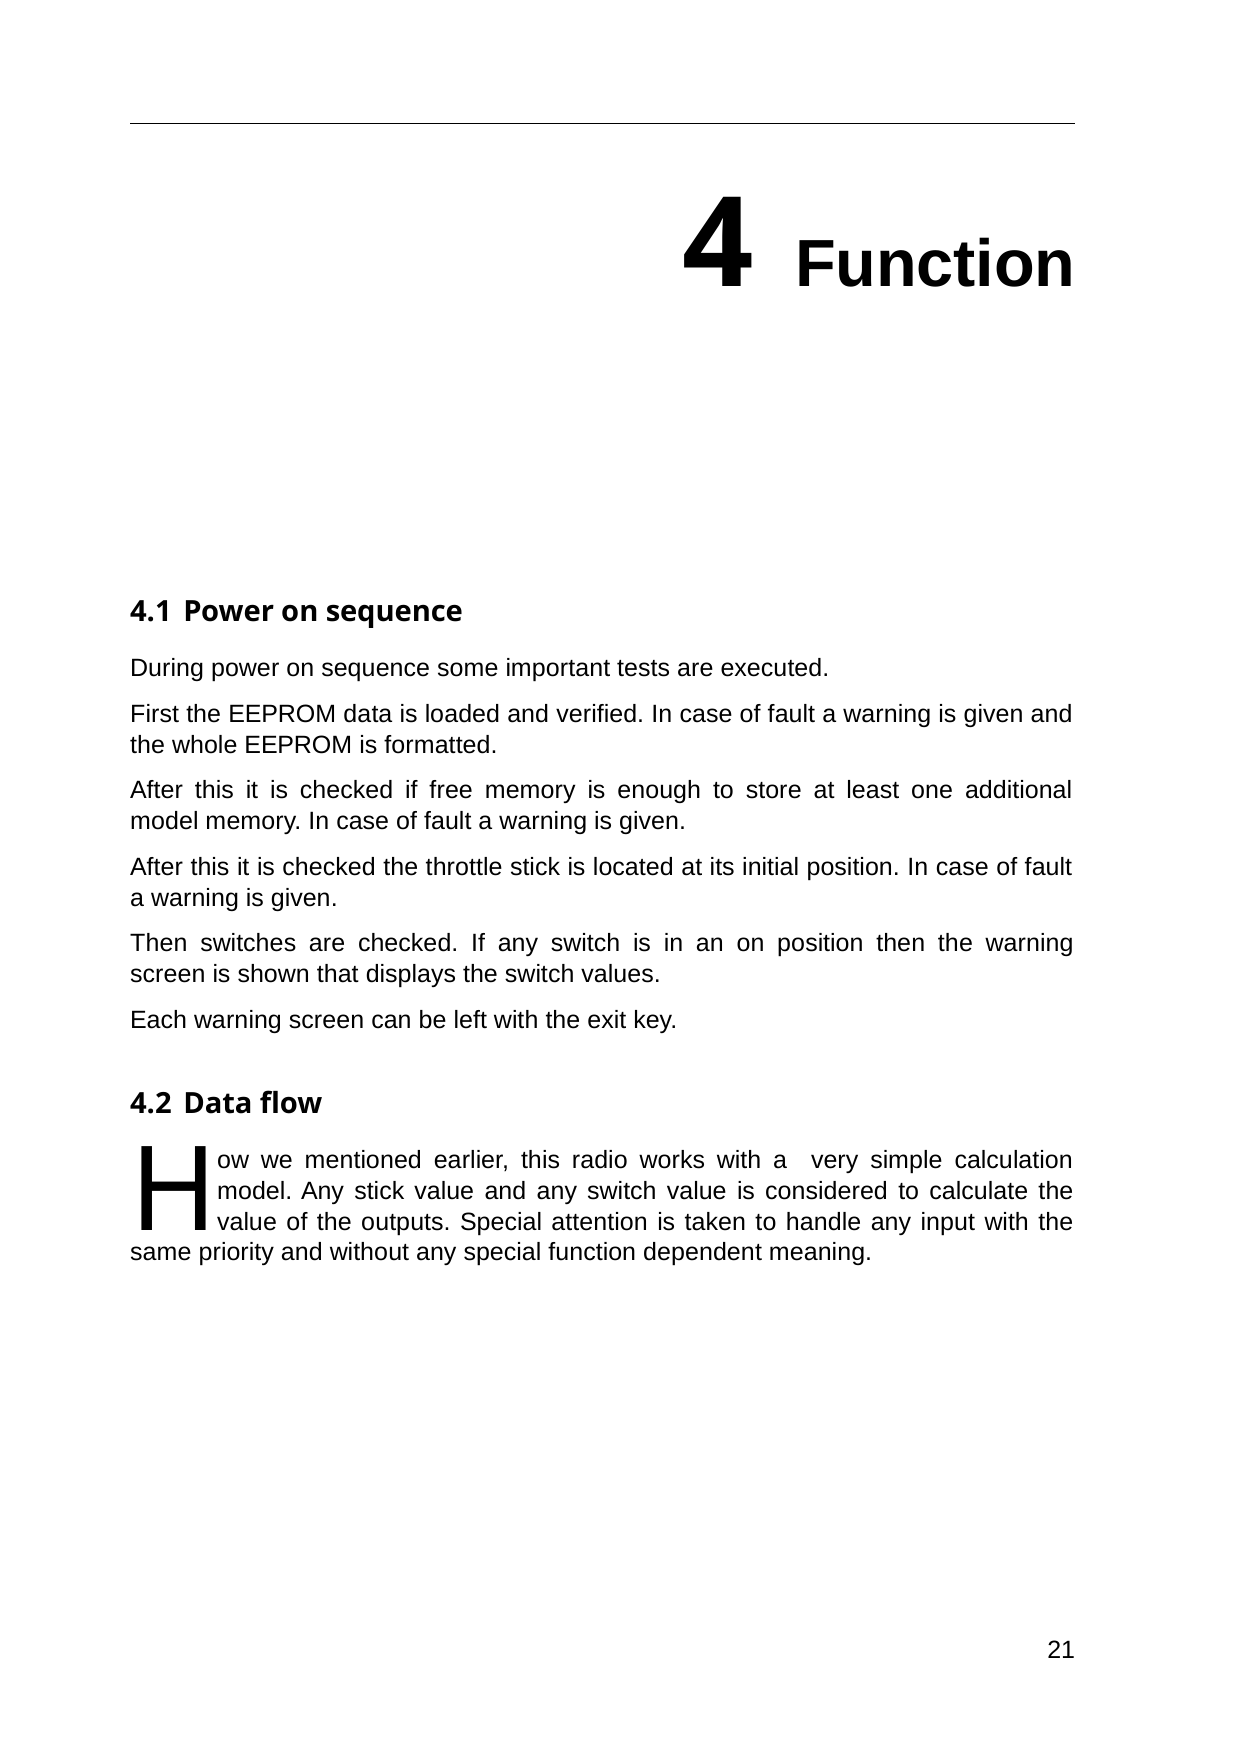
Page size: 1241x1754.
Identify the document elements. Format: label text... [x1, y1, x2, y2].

text After this it is checked if free memory is enough to store at least one additional model memory. In case of fault a warning is given. [130, 776, 1075, 835]
text Then switches are checked. If any switch is in an on position then the warning screen is shown that displays the switch values. [130, 929, 1075, 988]
text How we mentioned earlier, this radio works with a very simple calculation model. Any stick value and any switch value is considered to calculate the value of the outputs. Special attention is taken to handle any input with the same priority and without any special function dependent meaning. [130, 1146, 1075, 1266]
text Each warning screen can be left with the exit key. [130, 1006, 1075, 1034]
subtitle Power on sequence [130, 591, 1075, 630]
text During power on sequence some important tests are executed. [130, 654, 1075, 682]
subtitle Function [189, 152, 1075, 322]
text After this it is checked the throttle stick is located at its initial position. In case of fault a warning is given. [130, 853, 1075, 912]
text First the EEPROM data is loaded and verified. In case of fault a warning is given and the whole EEPROM is formatted. [130, 700, 1075, 759]
subtitle Data flow [130, 1082, 1075, 1122]
